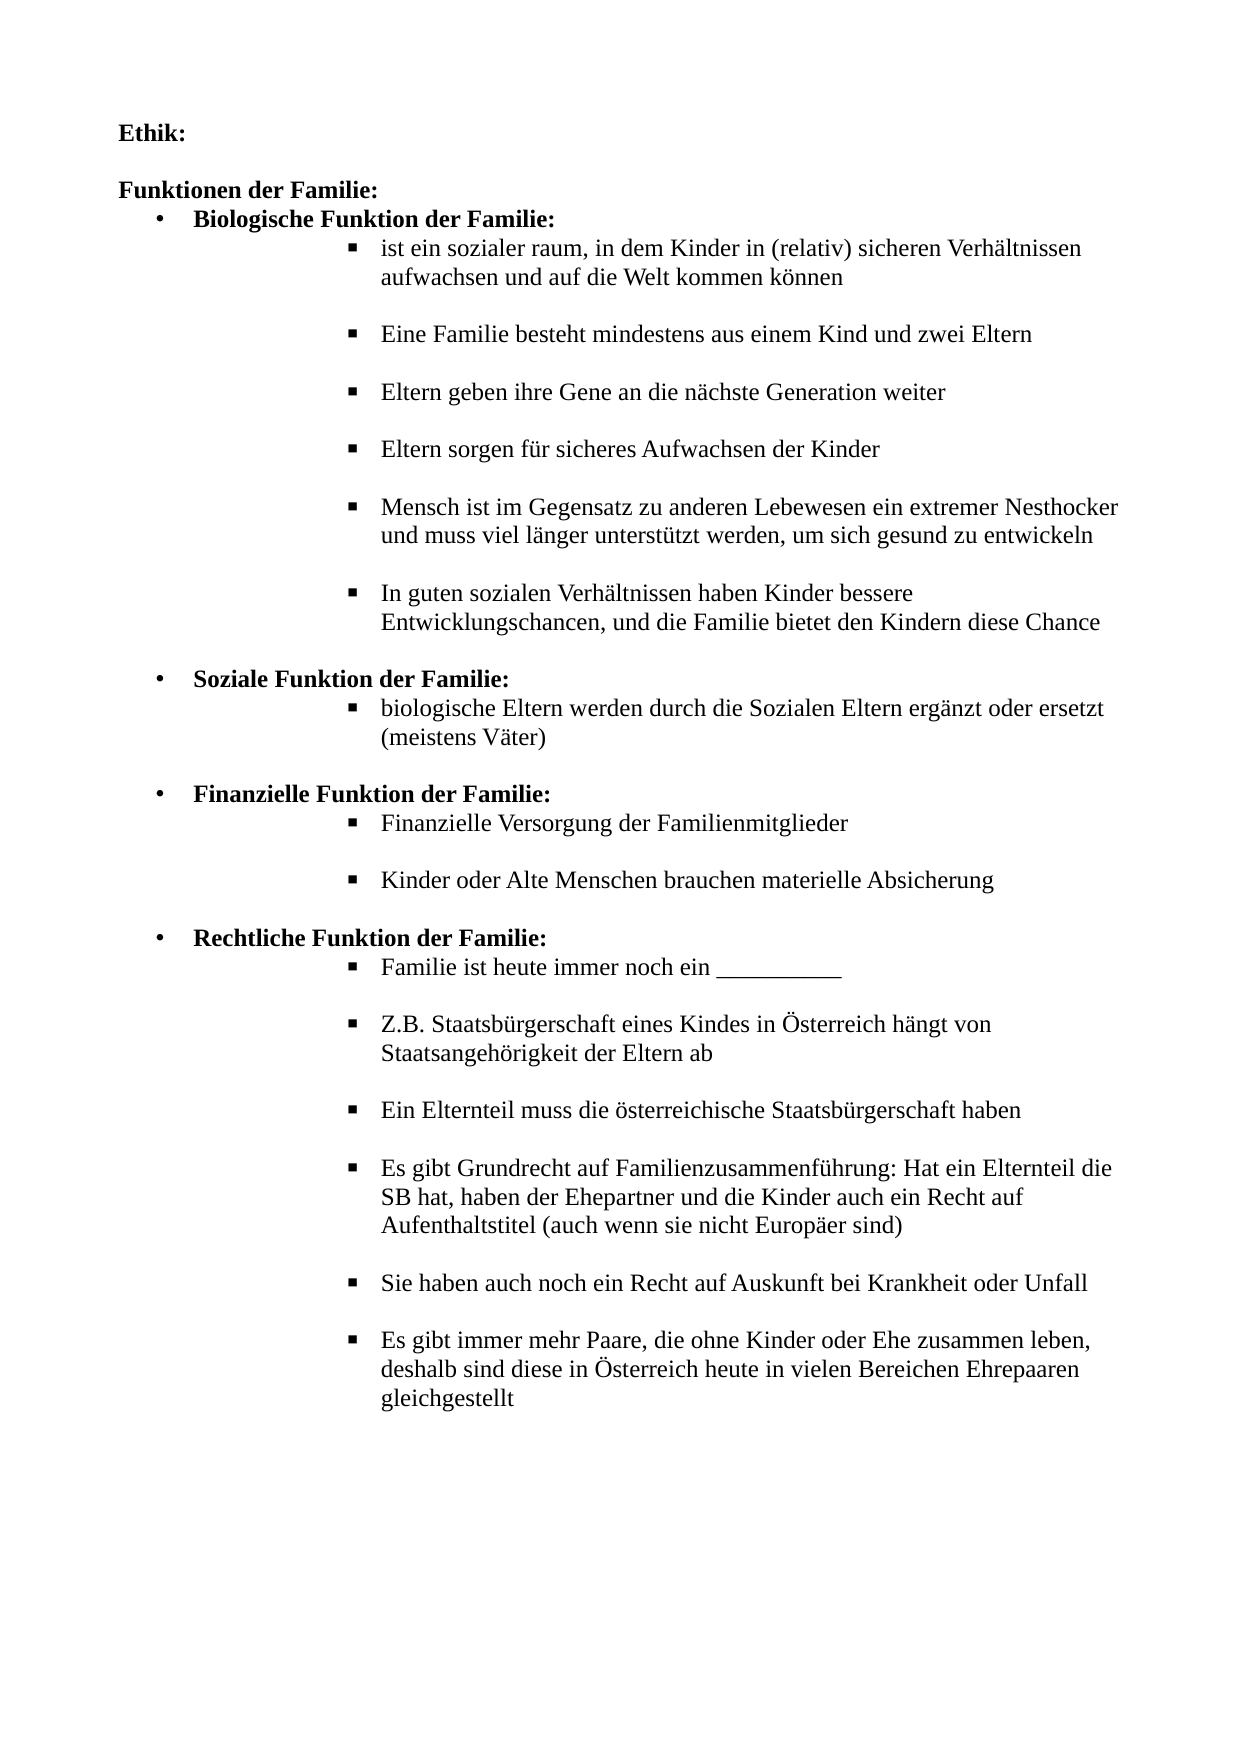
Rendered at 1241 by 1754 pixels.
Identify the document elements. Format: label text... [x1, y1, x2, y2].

list Eine Familie besteht mindestens aus einem Kind und zwei Eltern [343, 319, 1122, 348]
text Ethik: [118, 118, 1122, 147]
list In guten sozialen Verhältnissen haben Kinder bessere Entwicklungschancen, und die Familie bietet den Kindern diese Chance [343, 578, 1122, 636]
list Soziale Funktion der Familie: [156, 664, 1122, 693]
list Sie haben auch noch ein Recht auf Auskunft bei Krankheit oder Unfall [343, 1268, 1122, 1297]
list Familie ist heute immer noch ein __________ [343, 952, 1122, 981]
list Biologische Funktion der Familie: [156, 204, 1122, 233]
list ist ein sozialer raum, in dem Kinder in (relativ) sicheren Verhältnissen aufwachsen und auf die Welt kommen können [343, 233, 1122, 291]
list Z.B. Staatsbürgerschaft eines Kindes in Österreich hängt von Staatsangehörigkeit der Eltern ab [343, 1009, 1122, 1067]
text Funktionen der Familie: [118, 176, 1122, 204]
list Es gibt Grundrecht auf Familienzusammenführung: Hat ein Elternteil die SB hat, haben der Ehepartner und die Kinder auch ein Recht auf Aufenthaltstitel (auch wenn sie nicht Europäer sind) [343, 1153, 1122, 1239]
list Finanzielle Funktion der Familie: [156, 779, 1122, 808]
list Ein Elternteil muss die österreichische Staatsbürgerschaft haben [343, 1096, 1122, 1124]
list biologische Eltern werden durch die Sozialen Eltern ergänzt oder ersetzt (meistens Väter) [343, 693, 1122, 751]
list Mensch ist im Gegensatz zu anderen Lebewesen ein extremer Nesthocker und muss viel länger unterstützt werden, um sich gesund zu entwickeln [343, 492, 1122, 549]
list Finanzielle Versorgung der Familienmitglieder [343, 808, 1122, 837]
list Eltern geben ihre Gene an die nächste Generation weiter [343, 377, 1122, 406]
list Kinder oder Alte Menschen brauchen materielle Absicherung [343, 866, 1122, 894]
list Es gibt immer mehr Paare, die ohne Kinder oder Ehe zusammen leben, deshalb sind diese in Österreich heute in vielen Bereichen Ehrepaaren gleichgestellt [343, 1326, 1122, 1412]
list Rechtliche Funktion der Familie: [156, 923, 1122, 952]
list Eltern sorgen für sicheres Aufwachsen der Kinder [343, 434, 1122, 463]
